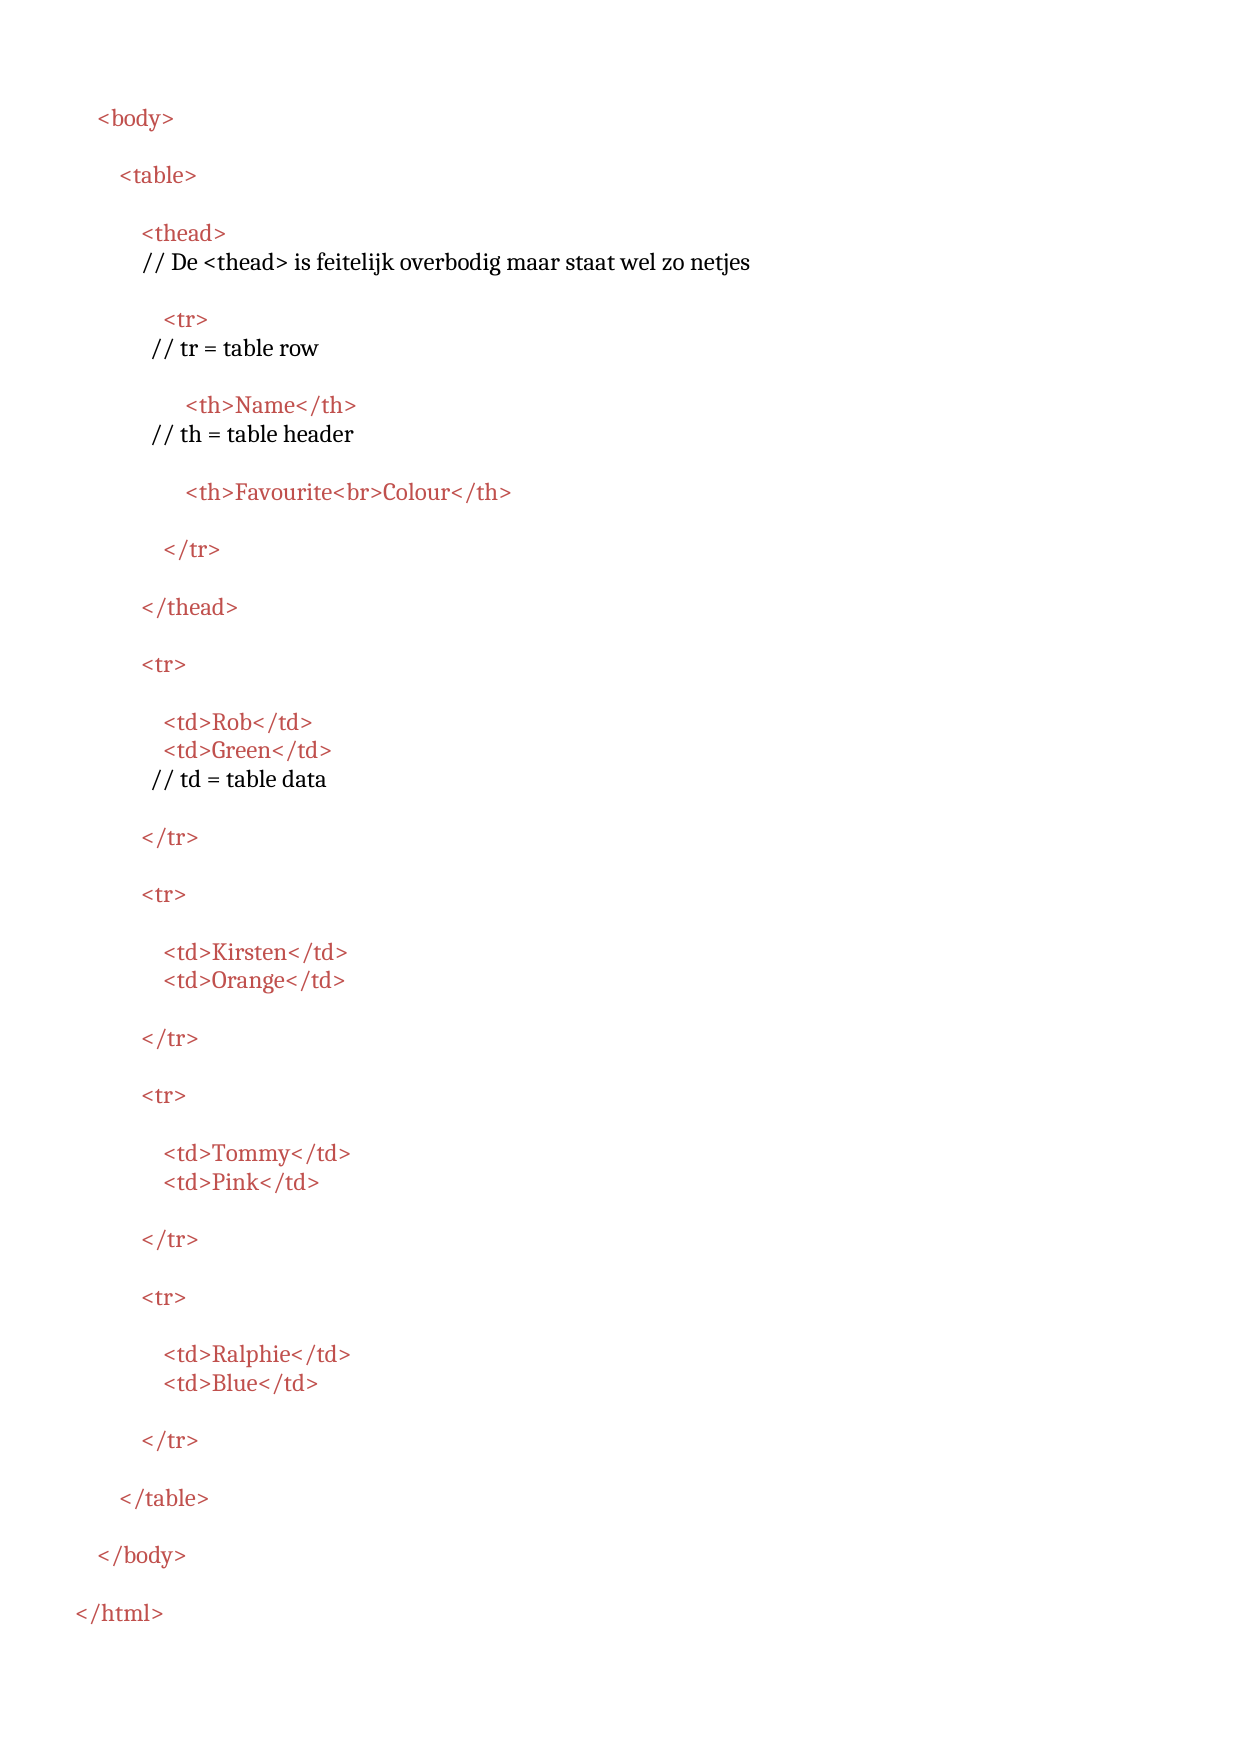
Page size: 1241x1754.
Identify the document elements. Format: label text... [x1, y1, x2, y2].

text </html> [75, 1599, 1165, 1627]
text <tr> [75, 1081, 1165, 1110]
text <tr> [75, 650, 1165, 679]
text <table> [75, 161, 1165, 190]
text </thead> [75, 592, 1165, 621]
text <td>Kirsten</td> [75, 937, 1165, 966]
text <td>Pink</td> [75, 1167, 1165, 1196]
text <thead> [75, 219, 1165, 247]
text // De <thead> is feitelijk overbodig maar staat wel zo netjes [75, 247, 1165, 276]
text </tr> [75, 822, 1165, 851]
text </tr> [75, 535, 1165, 564]
text // tr = table row [75, 334, 1165, 362]
text <body> [75, 104, 1165, 132]
text <th>Favourite<br>Colour</th> [75, 477, 1165, 506]
text </body> [75, 1541, 1165, 1570]
text </tr> [75, 1024, 1165, 1052]
text </table> [75, 1484, 1165, 1512]
text <td>Ralphie</td> [75, 1340, 1165, 1369]
text <td>Rob</td> [75, 707, 1165, 736]
text <td>Blue</td> [75, 1369, 1165, 1397]
text <tr> [75, 1282, 1165, 1311]
text <td>Tommy</td> [75, 1139, 1165, 1167]
text <td>Orange</td> [75, 966, 1165, 995]
text <td>Green</td> [75, 736, 1165, 765]
text // th = table header [75, 420, 1165, 449]
text </tr> [75, 1225, 1165, 1254]
text <tr> [75, 305, 1165, 334]
text <tr> [75, 880, 1165, 909]
text // td = table data [75, 765, 1165, 794]
text </tr> [75, 1426, 1165, 1455]
text <th>Name</th> [75, 391, 1165, 420]
